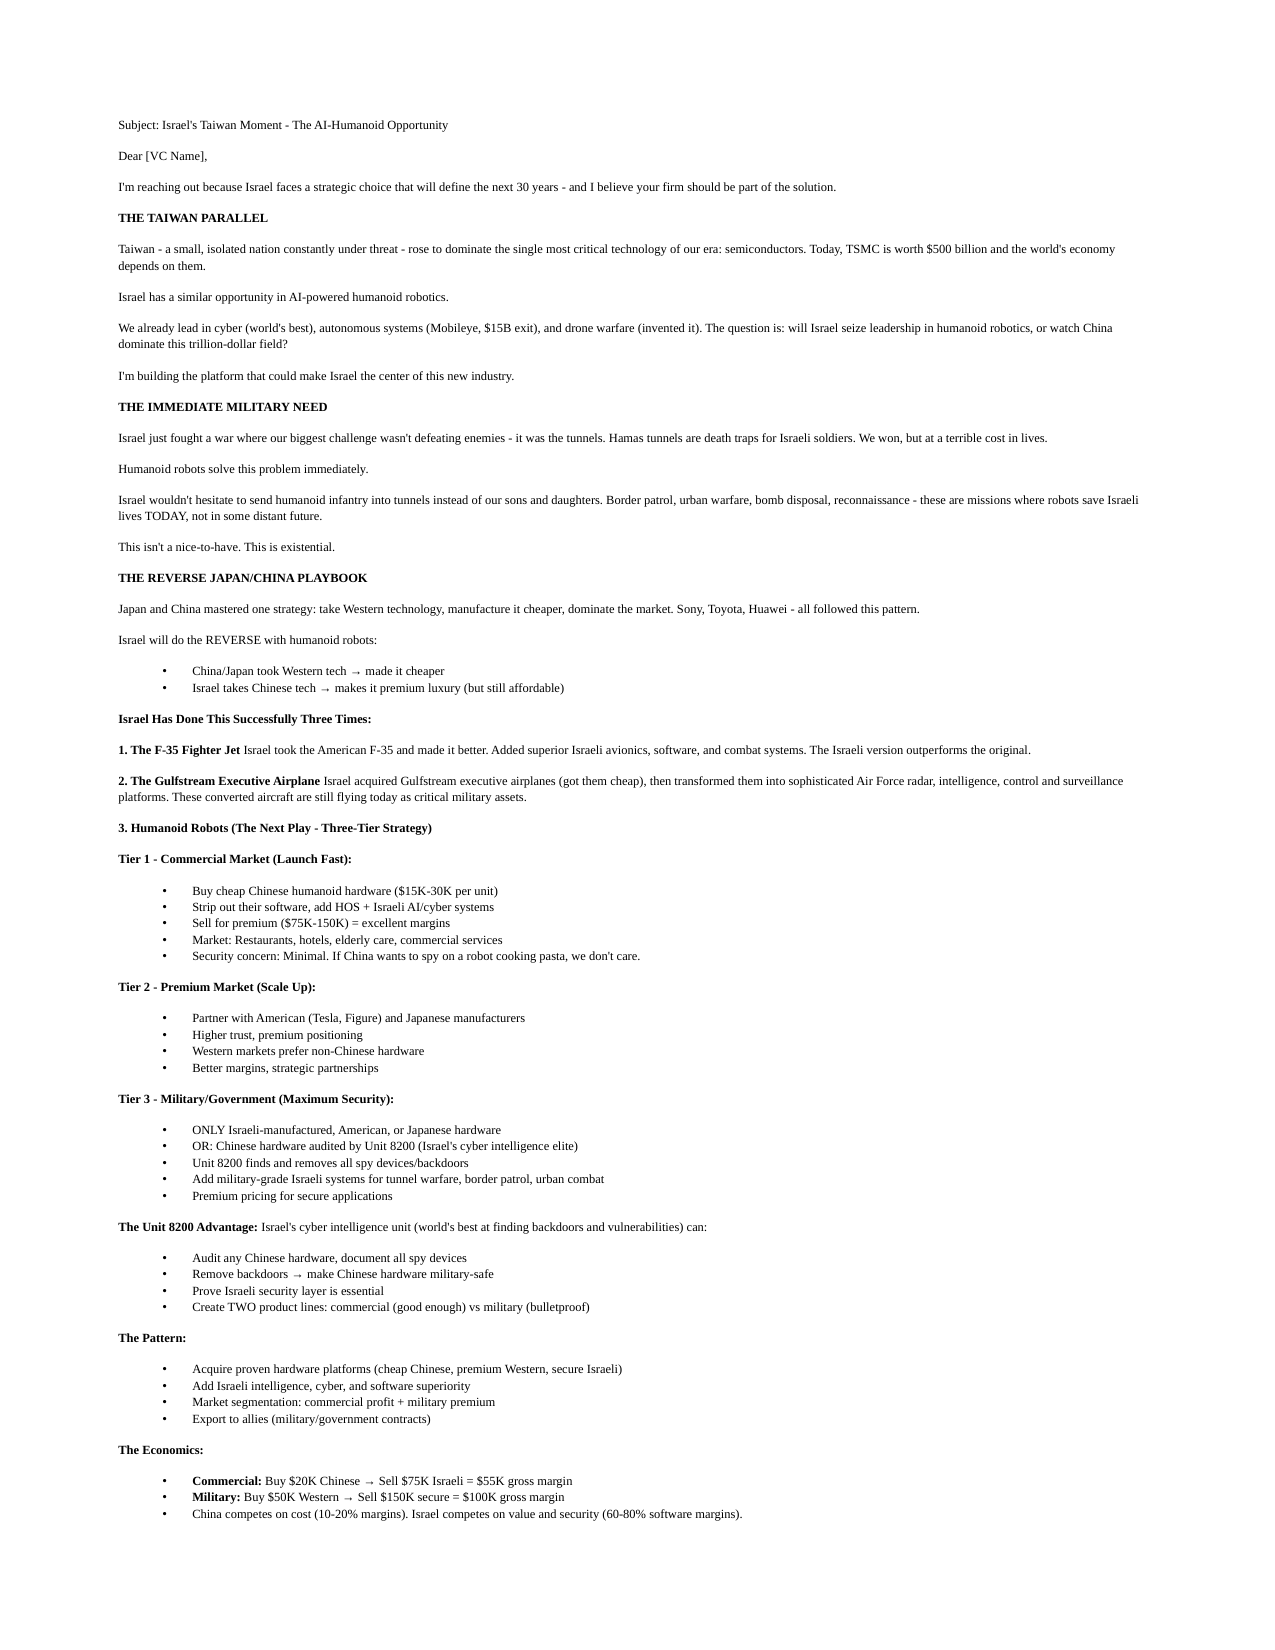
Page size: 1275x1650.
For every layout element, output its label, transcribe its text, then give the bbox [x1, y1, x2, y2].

list Security concern: Minimal. If China wants to spy on a robot cooking pasta, we don't care. [162, 949, 1157, 963]
list Higher trust, premium positioning [162, 1028, 1157, 1042]
text Japan and China mastered one strategy: take Western technology, manufacture it cheaper, dominate the market. Sony, Toyota, Huawei - all followed this pattern. [118, 602, 1157, 616]
text 3. Humanoid Robots (The Next Play - Three-Tier Strategy) [118, 821, 1157, 836]
text Subject: Israel's Taiwan Moment - The AI-Humanoid Opportunity [118, 118, 1157, 132]
text Israel Has Done This Successfully Three Times: [118, 712, 1157, 726]
text This isn't a nice-to-have. This is existential. [118, 540, 1157, 554]
list Commercial: Buy $20K Chinese → Sell $75K Israeli = $55K gross margin [162, 1473, 1157, 1488]
text The Pattern: [118, 1331, 1157, 1345]
list OR: Chinese hardware audited by Unit 8200 (Israel's cyber intelligence elite) [162, 1139, 1157, 1153]
text The Unit 8200 Advantage: Israel's cyber intelligence unit (world's best at finding backdoors and vulnerabilities) can: [118, 1219, 1157, 1234]
text Dear [VC Name], [118, 149, 1157, 163]
list China/Japan took Western tech → made it cheaper [162, 664, 1157, 678]
list Western markets prefer non-Chinese hardware [162, 1044, 1157, 1058]
list Military: Buy $50K Western → Sell $150K secure = $100K gross margin [162, 1490, 1157, 1504]
text We already lead in cyber (world's best), autonomous systems (Mobileye, $15B exit), and drone warfare (invented it). The question is: will Israel seize leadership in humanoid robotics, or watch China dominate this trillion-dollar field? [118, 321, 1157, 352]
text Tier 2 - Premium Market (Scale Up): [118, 980, 1157, 994]
list ONLY Israeli-manufactured, American, or Japanese hardware [162, 1123, 1157, 1137]
list Sell for premium ($75K-150K) = excellent margins [162, 916, 1157, 931]
text THE IMMEDIATE MILITARY NEED [118, 399, 1157, 414]
text Israel has a similar opportunity in AI-powered humanoid robotics. [118, 290, 1157, 304]
text 1. The F-35 Fighter Jet Israel took the American F-35 and made it better. Added superior Israeli avionics, software, and combat systems. The Israeli version outperforms the original. [118, 743, 1157, 757]
text I'm building the platform that could make Israel the center of this new industry. [118, 368, 1157, 383]
list Better margins, strategic partnerships [162, 1061, 1157, 1075]
list Prove Israeli security layer is essential [162, 1283, 1157, 1298]
text THE REVERSE JAPAN/CHINA PLAYBOOK [118, 571, 1157, 585]
text Humanoid robots solve this problem immediately. [118, 461, 1157, 476]
list Market: Restaurants, hotels, elderly care, commercial services [162, 933, 1157, 947]
list Buy cheap Chinese humanoid hardware ($15K-30K per unit) [162, 883, 1157, 898]
list Strip out their software, add HOS + Israeli AI/cyber systems [162, 900, 1157, 914]
list China competes on cost (10-20% margins). Israel competes on value and security (60-80% software margins). [162, 1506, 1157, 1521]
list Audit any Chinese hardware, document all spy devices [162, 1251, 1157, 1265]
list Create TWO product lines: commercial (good enough) vs military (bulletproof) [162, 1300, 1157, 1314]
text Tier 3 - Military/Government (Maximum Security): [118, 1092, 1157, 1106]
text I'm reaching out because Israel faces a strategic choice that will define the next 30 years - and I believe your firm should be part of the solution. [118, 180, 1157, 194]
text Israel just fought a war where our biggest challenge wasn't defeating enemies - it was the tunnels. Hamas tunnels are death traps for Israeli soldiers. We won, but at a terrible cost in lives. [118, 430, 1157, 445]
text Israel will do the REVERSE with humanoid robots: [118, 633, 1157, 647]
text 2. The Gulfstream Executive Airplane Israel acquired Gulfstream executive airplanes (got them cheap), then transformed them into sophisticated Air Force radar, intelligence, control and surveillance platforms. These converted aircraft are still flying today as critical military assets. [118, 774, 1157, 804]
list Acquire proven hardware platforms (cheap Chinese, premium Western, secure Israeli) [162, 1362, 1157, 1376]
text The Economics: [118, 1442, 1157, 1457]
text Taiwan - a small, isolated nation constantly under threat - rose to dominate the single most critical technology of our era: semiconductors. Today, TSMC is worth $500 billion and the world's economy depends on them. [118, 242, 1157, 273]
list Partner with American (Tesla, Figure) and Japanese manufacturers [162, 1011, 1157, 1026]
text THE TAIWAN PARALLEL [118, 211, 1157, 226]
list Unit 8200 finds and removes all spy devices/backdoors [162, 1156, 1157, 1170]
list Remove backdoors → make Chinese hardware military-safe [162, 1267, 1157, 1281]
text Tier 1 - Commercial Market (Launch Fast): [118, 852, 1157, 867]
text Israel wouldn't hesitate to send humanoid infantry into tunnels instead of our sons and daughters. Border patrol, urban warfare, bomb disposal, reconnaissance - these are missions where robots save Israeli lives TODAY, not in some distant future. [118, 492, 1157, 523]
list Market segmentation: commercial profit + military premium [162, 1395, 1157, 1409]
list Israel takes Chinese tech → makes it premium luxury (but still affordable) [162, 681, 1157, 695]
list Premium pricing for secure applications [162, 1188, 1157, 1203]
list Add military-grade Israeli systems for tunnel warfare, border patrol, urban combat [162, 1172, 1157, 1186]
list Add Israeli intelligence, cyber, and software superiority [162, 1378, 1157, 1393]
list Export to allies (military/government contracts) [162, 1411, 1157, 1426]
